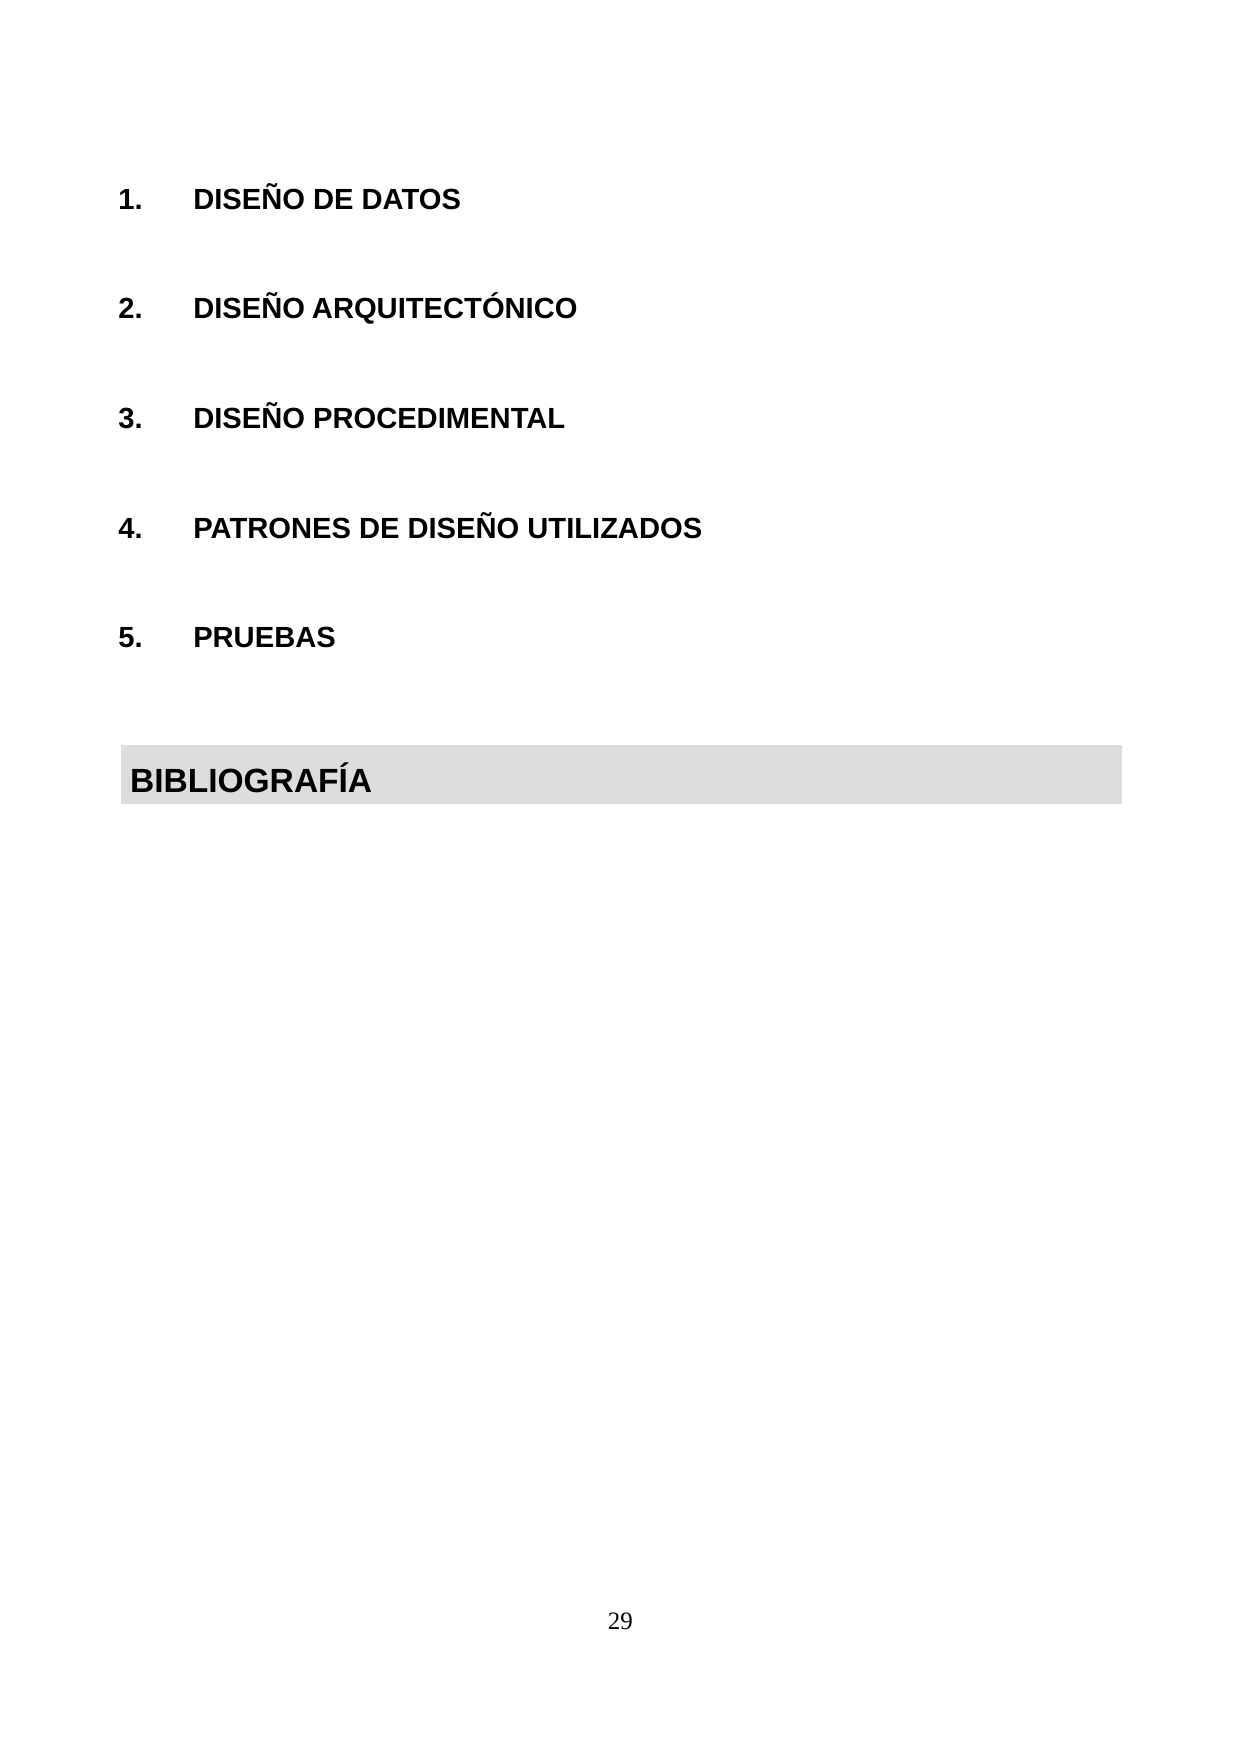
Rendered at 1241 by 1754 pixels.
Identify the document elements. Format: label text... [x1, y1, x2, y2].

subtitle PRUEBAS [118, 621, 1122, 654]
subtitle BIBLIOGRAFÍA [121, 745, 1122, 804]
subtitle DISEÑO DE DATOS [118, 182, 1122, 215]
subtitle DISEÑO ARQUITECTÓNICO [118, 291, 1122, 325]
subtitle PATRONES DE DISEÑO UTILIZADOS [118, 511, 1122, 544]
subtitle DISEÑO PROCEDIMENTAL [118, 401, 1122, 435]
